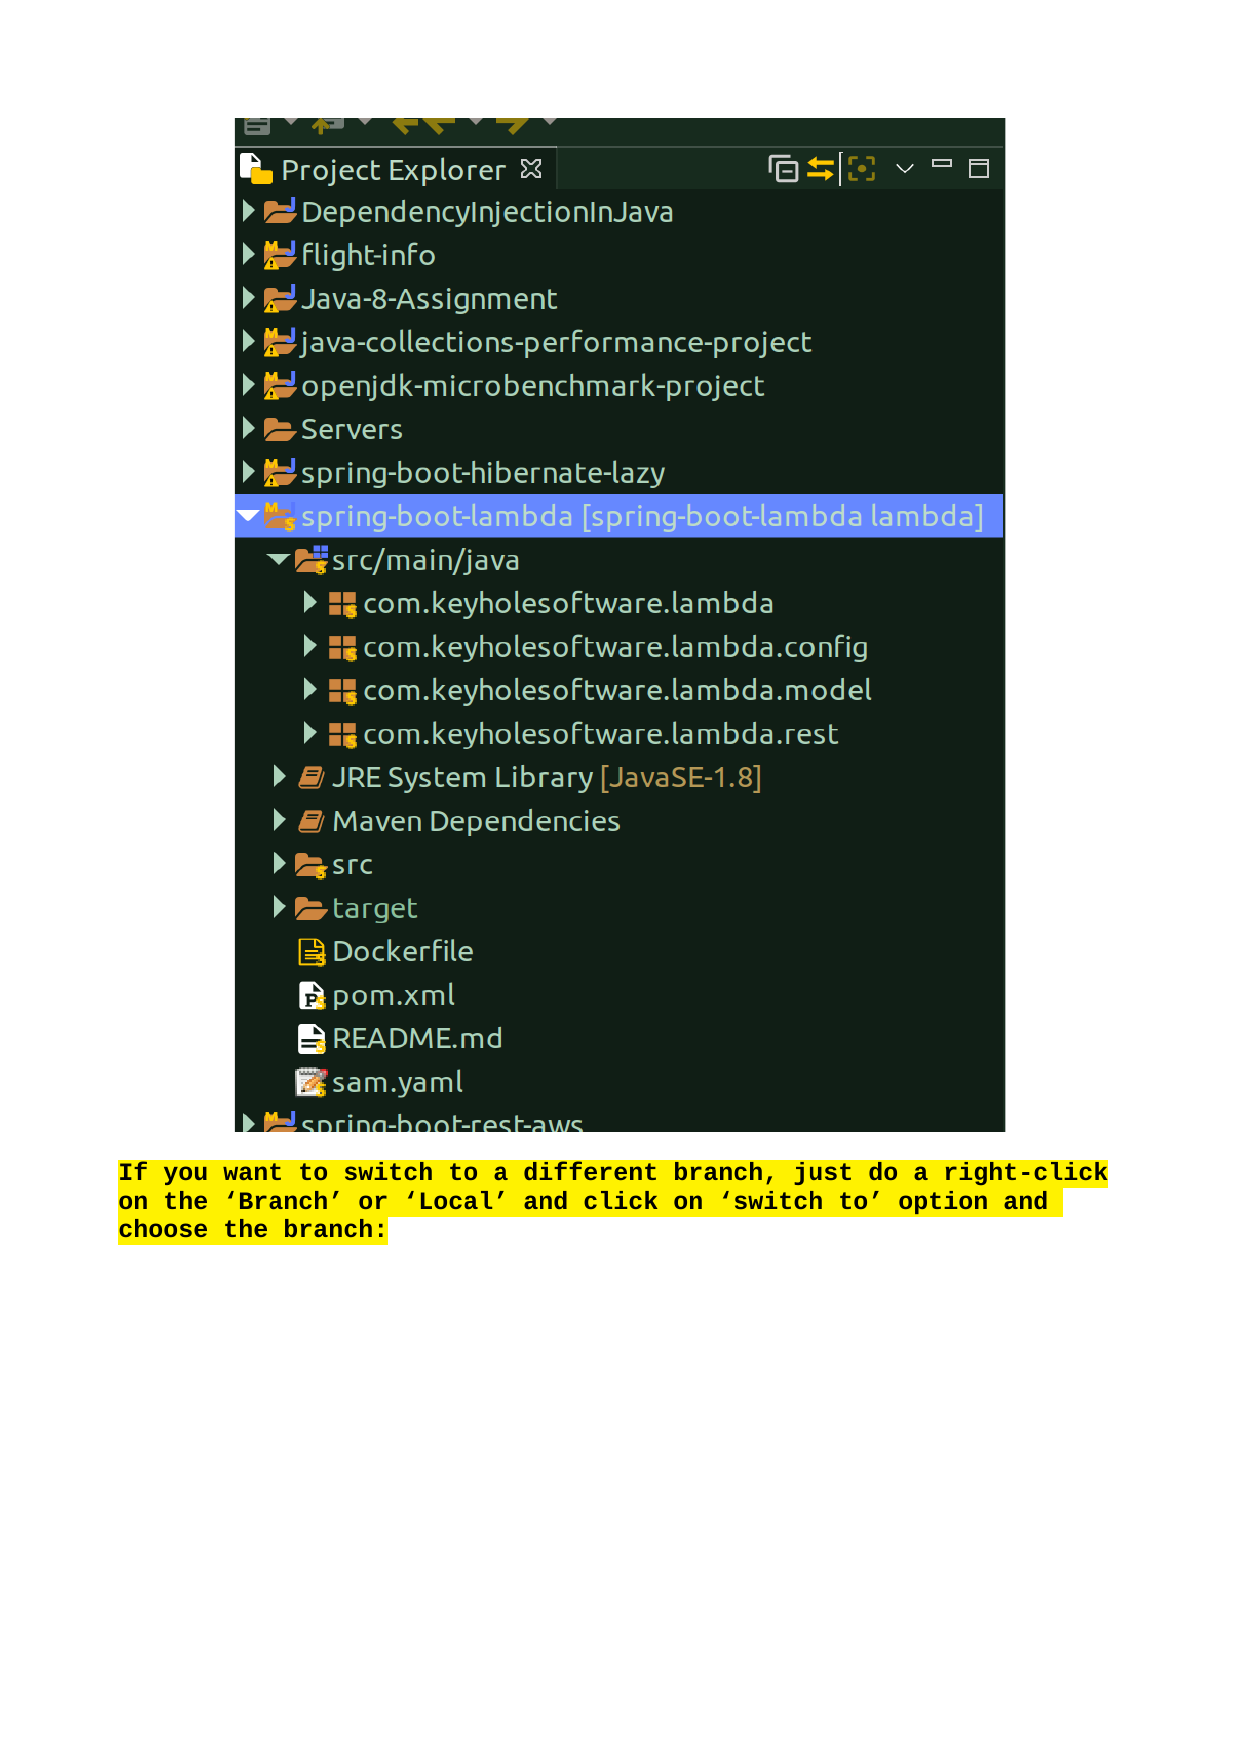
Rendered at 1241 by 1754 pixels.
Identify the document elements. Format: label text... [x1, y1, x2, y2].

text If you want to switch to a different branch, just do a right-click on the ‘Branch’ or ‘Local’ and click on ‘switch to’ option and choose the branch: [118, 1160, 1122, 1245]
picture [234, 118, 1006, 1132]
